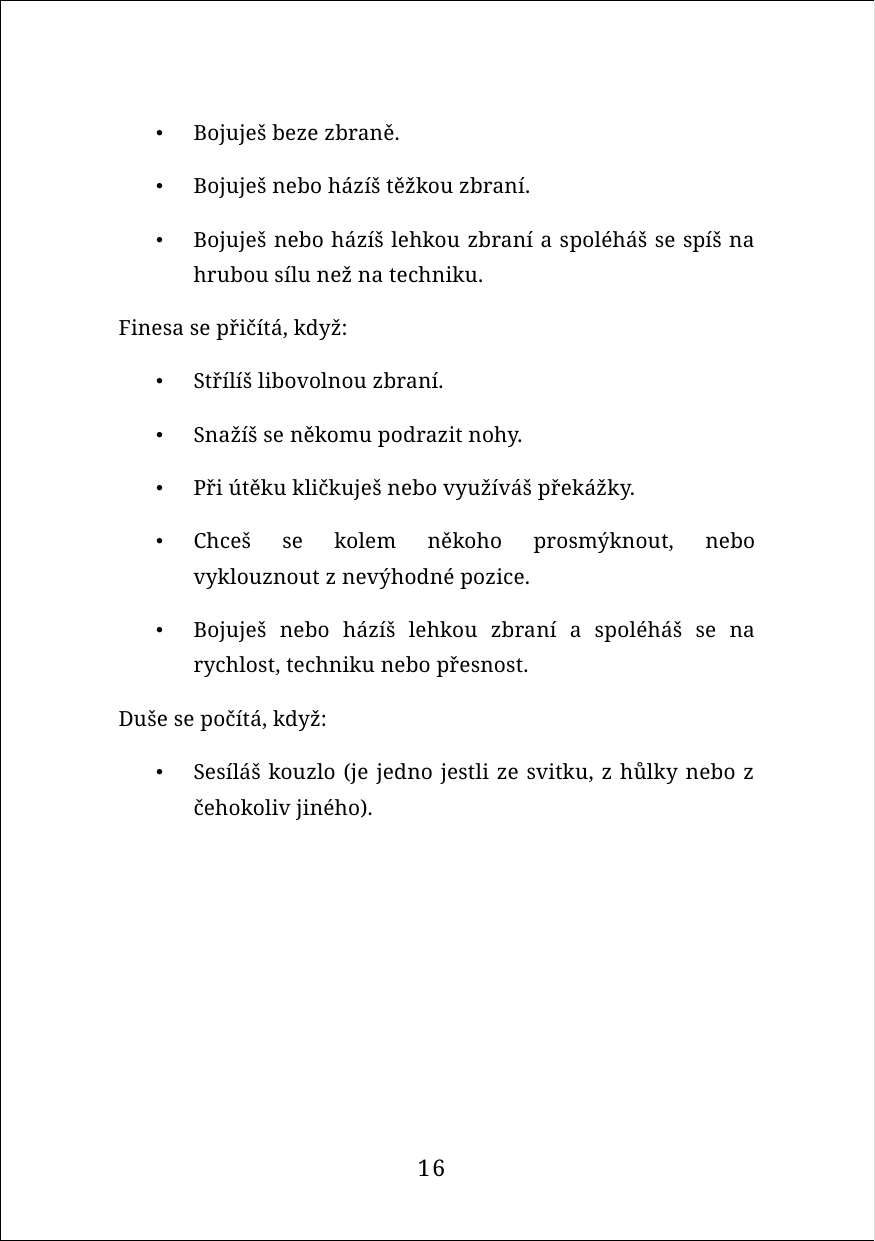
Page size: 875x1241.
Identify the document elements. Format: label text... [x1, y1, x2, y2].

list Chceš se kolem někoho prosmýknout, nebo vyklouznout z nevýhodné pozice. [156, 526, 756, 590]
list Snažíš se někomu podrazit nohy. [156, 420, 756, 448]
text Duše se počítá, když: [118, 704, 756, 732]
list Střílíš libovolnou zbraní. [156, 367, 756, 395]
list Sesíláš kouzlo (je jedno jestli ze svitku, z hůlky nebo z čehokoliv jiného). [156, 757, 756, 821]
list Bojuješ nebo házíš těžkou zbraní. [156, 171, 756, 200]
text Finesa se přičítá, když: [118, 313, 756, 342]
list Bojuješ nebo házíš lehkou zbraní a spoléháš se spíš na hrubou sílu než na techniku. [156, 225, 756, 289]
list Bojuješ beze zbraně. [156, 118, 756, 147]
list Bojuješ nebo házíš lehkou zbraní a spoléháš se na rychlost, techniku nebo přesnost. [156, 615, 756, 679]
list Při útěku kličkuješ nebo využíváš překážky. [156, 473, 756, 502]
